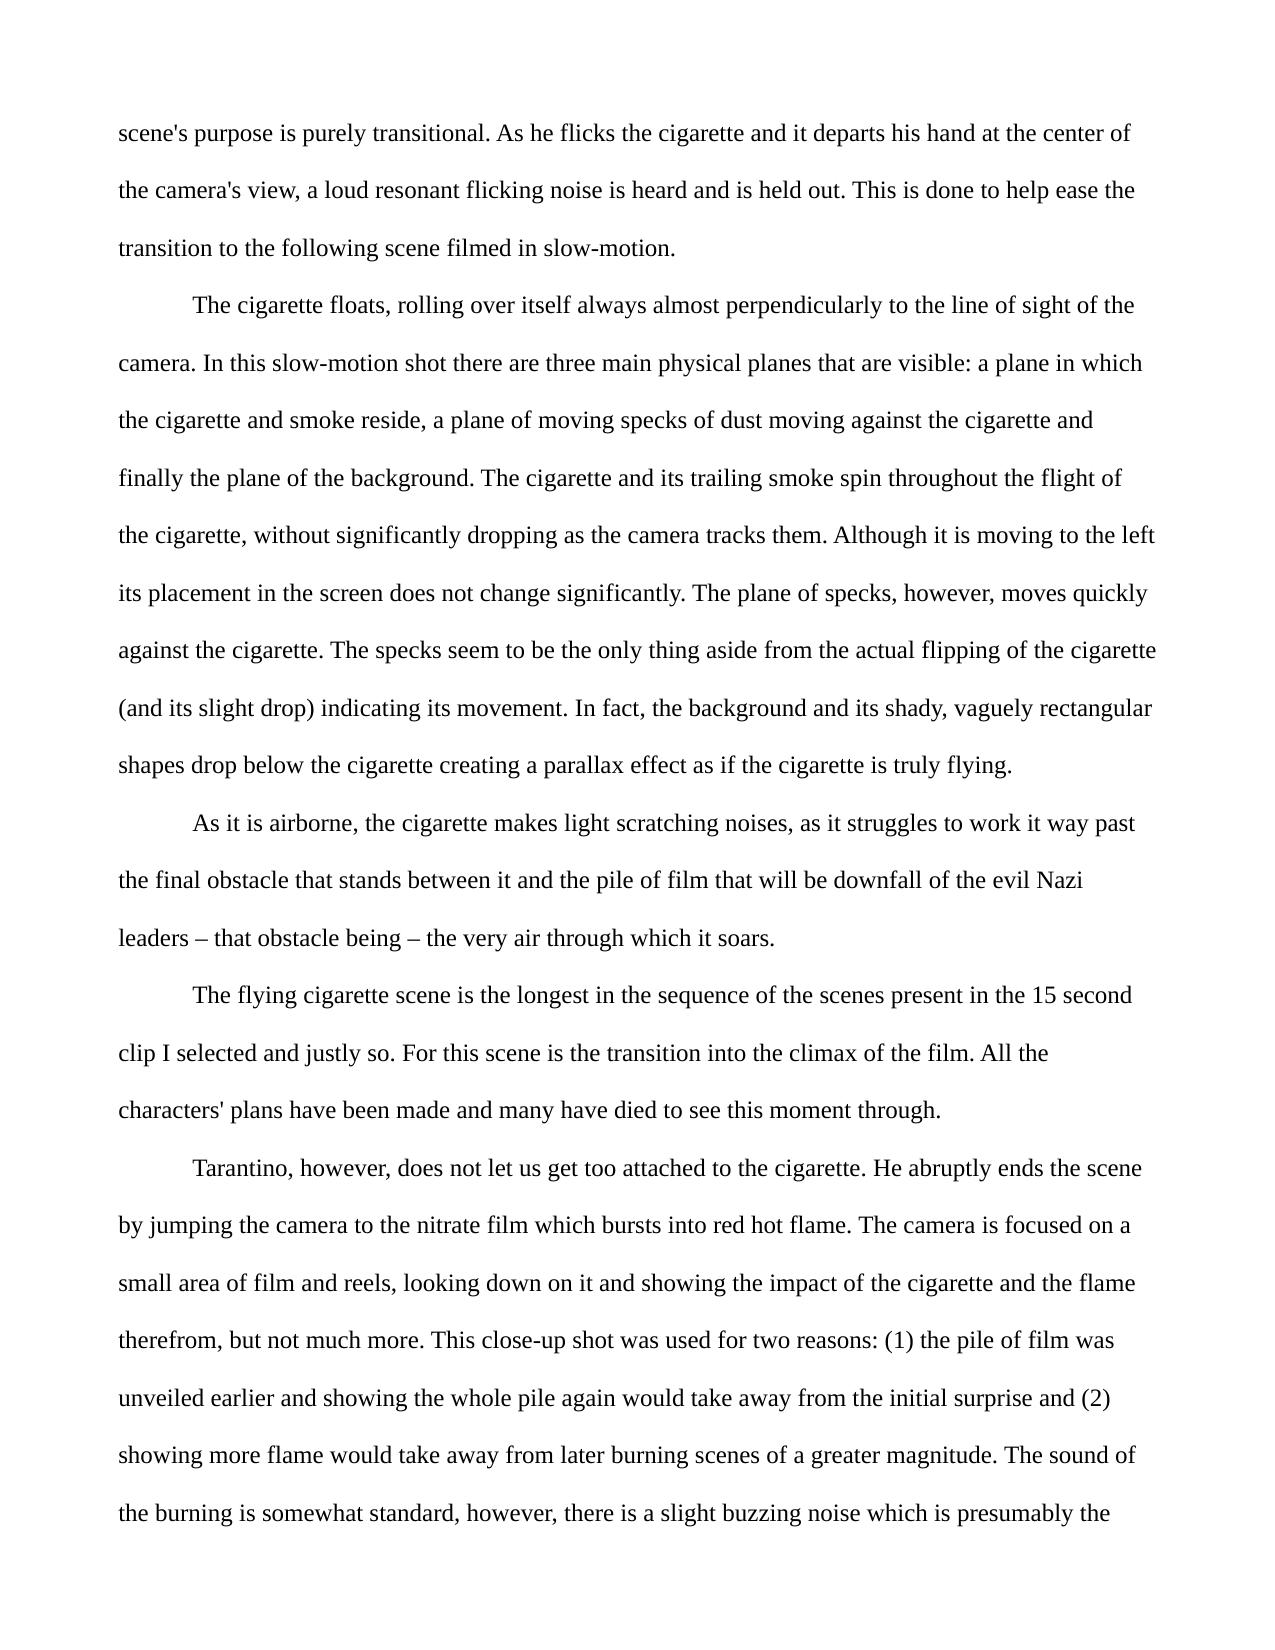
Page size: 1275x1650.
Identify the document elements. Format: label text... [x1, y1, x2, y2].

text scene's purpose is purely transitional. As he flicks the cigarette and it departs his hand at the center of the camera's view, a loud resonant flicking noise is heard and is held out. This is done to help ease the transition to the following scene filmed in slow-motion. [118, 118, 1157, 262]
text The cigarette floats, rolling over itself always almost perpendicularly to the line of sight of the camera. In this slow-motion shot there are three main physical planes that are visible: a plane in which the cigarette and smoke reside, a plane of moving specks of dust moving against the cigarette and finally the plane of the background. The cigarette and its trailing smoke spin throughout the flight of the cigarette, without significantly dropping as the camera tracks them. Although it is moving to the left its placement in the screen does not change significantly. The plane of specks, however, moves quickly against the cigarette. The specks seem to be the only thing aside from the actual flipping of the cigarette (and its slight drop) indicating its movement. In fact, the background and its shady, vaguely rectangular shapes drop below the cigarette creating a parallax effect as if the cigarette is truly flying. [118, 291, 1157, 779]
text As it is airborne, the cigarette makes light scratching noises, as it struggles to work it way past the final obstacle that stands between it and the pile of film that will be downfall of the evil Nazi leaders – that obstacle being – the very air through which it soars. [118, 808, 1157, 952]
text The flying cigarette scene is the longest in the sequence of the scenes present in the 15 second clip I selected and justly so. For this scene is the transition into the climax of the film. All the characters' plans have been made and many have died to see this moment through. [118, 981, 1157, 1124]
text Tarantino, however, does not let us get too attached to the cigarette. He abruptly ends the scene by jumping the camera to the nitrate film which bursts into red hot flame. The camera is focused on a small area of film and reels, looking down on it and showing the impact of the cigarette and the flame therefrom, but not much more. This close-up shot was used for two reasons: (1) the pile of film was unveiled earlier and showing the whole pile again would take away from the initial surprise and (2) showing more flame would take away from later burning scenes of a greater magnitude. The sound of the burning is somewhat standard, however, there is a slight buzzing noise which is presumably the [118, 1153, 1157, 1527]
